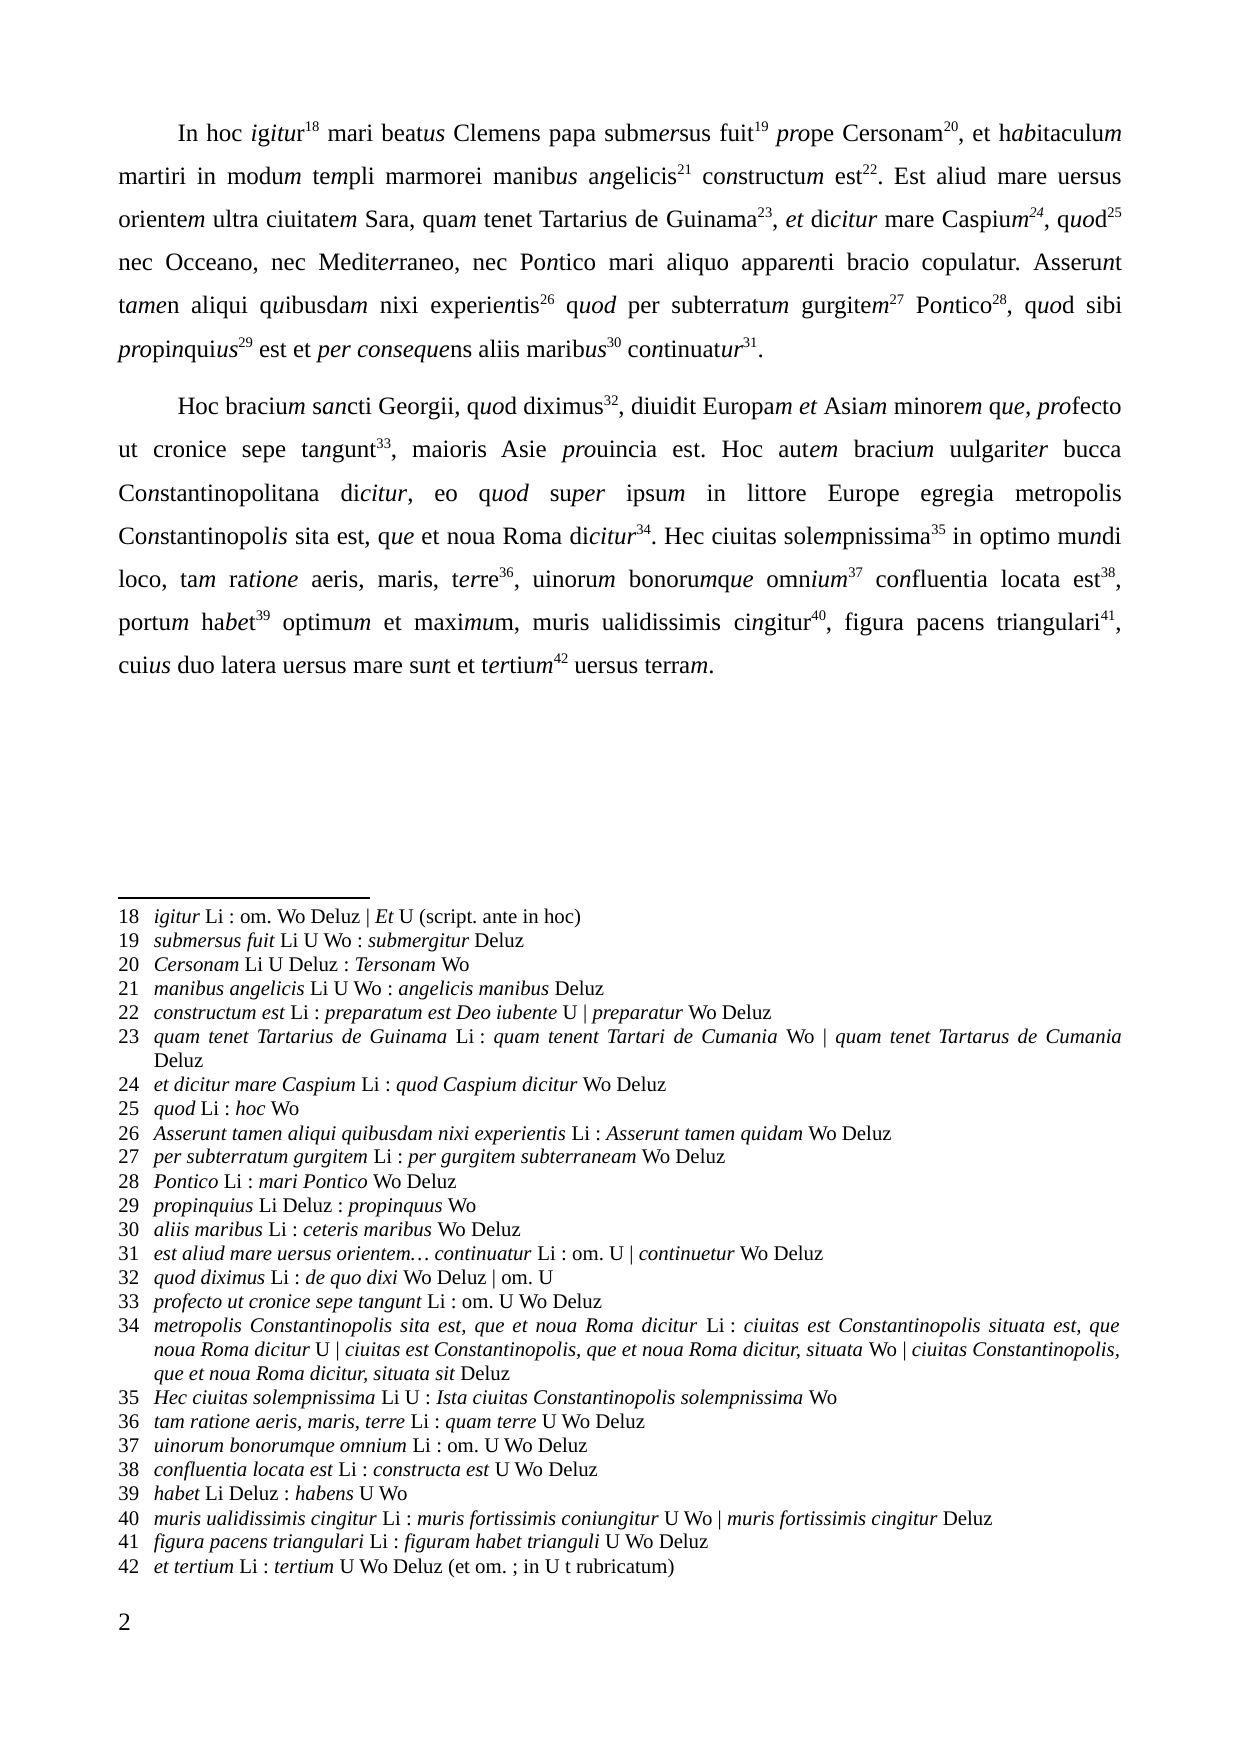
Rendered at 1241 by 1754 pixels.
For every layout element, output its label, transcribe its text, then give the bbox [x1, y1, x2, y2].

text et tertium Li : tertium U Wo Deluz (et om. ; in U t rubricatum) [118, 1553, 1122, 1578]
text In hoc igitur Maremari Beatusbeatus ClemensClemens Papapapa Submergosubmersus fuit prope CersonaCersonam, et Habitaculumhabitaculum Martirmartiri in Modusmodum Templumtempli Marmoreusmarmorei Manusmanibus Angelicusangelicis Construoconstructum est. Est aliud Maremare uersus Oriensorientem ultra Ciuitasciuitatem SaraSara, quam Teneotenet Tartarius de GuinamaGuinama, et Dicodicitur Maremare Caspium(mare)Caspium, quod nec OcceanusOcceano, nec Mediterraneum (mare)Mediterraneo, nec Ponticum (mare)Pontico Maremari aliquo Appareoapparenti Braciusbracio Copulocopulatur. AsseroAsserunt tamen aliqui quibusdam Nitornixi Experientiaexperientis quod per Subterratussubterratum Gurgesgurgitem Ponticum (mare)Pontico, quod sibi Propinquepropinquius est et per Consequensconsequens aliis Maremaribus Continuocontinuatur. [118, 118, 1122, 362]
text quod Li : hoc Wo [118, 1096, 1122, 1120]
text Asserunt tamen aliqui quibusdam nixi experientis Li : Asserunt tamen quidam Wo Deluz [118, 1120, 1122, 1144]
text profecto ut cronice sepe tangunt Li : om. U Wo Deluz [118, 1289, 1122, 1313]
text manibus angelicis Li U Wo : angelicis manibus Deluz [118, 976, 1122, 1000]
text Hoc Braciumbracium Bracium sancti Georgiisancti Georgii, quod dicodiximus, Diuidodiuidit EuropaEuropam et Asia minorAsiam minorem que, Profectoprofecto ut Cronicacronice Sepesepe Tangotangunt, maioris Asie Prouinciaprouincia est. Hoc autem Bracium sancti Georgiibracium Vulgariteruulgariter Buccabucca Constantinopolitana dicodicitur, eo quod super ipsum in Littuslittore EuropaEurope egregia Metropolismetropolis ConstantinopolisConstantinopolis Sinosita est, que et Nouusnoua RomaRoma dicodicitur. Hec Ciuitasciuitas Solempnissolempnissima in Bonusoptimo Mundusmundi Locusloco, tam Ratioratione Aeraeris, Maremaris, Terraterre, Vinumuinorum Bonusbonorumque Omnisomnium Confluentiaconfluentia Locolocata est, Portusportum Habeohabet Bonusoptimum et Magnusmaximum, Murusmuris Validusualidissimis cingocingitur, Figurafigura Pangopacens Triangularistriangulari, cuius duo Latuslatera uersus Maremare Sumsunt et tertium uersus Terraterram. [118, 391, 1122, 679]
text igitur Li : om. Wo Deluz | Et U (script. ante in hoc) [118, 904, 1122, 928]
text est aliud mare uersus orientem… continuatur Li : om. U | continuetur Wo Deluz [118, 1241, 1122, 1265]
text confluentia locata est Li : constructa est U Wo Deluz [118, 1457, 1122, 1481]
text uinorum bonorumque omnium Li : om. U Wo Deluz [118, 1433, 1122, 1457]
text tam ratione aeris, maris, terre Li : quam terre U Wo Deluz [118, 1409, 1122, 1433]
text constructum est Li : preparatum est Deo iubente U | preparatur Wo Deluz [118, 1000, 1122, 1024]
text quod diximus Li : de quo dixi Wo Deluz | om. U [118, 1265, 1122, 1289]
text et dicitur mare Caspium Li : quod Caspium dicitur Wo Deluz [118, 1072, 1122, 1096]
text metropolis Constantinopolis sita est, que et noua Roma dicitur Li : ciuitas est Constantinopolis situata est, que noua Roma dicitur U | ciuitas est Constantinopolis, que et noua Roma dicitur, situata Wo | ciuitas Constantinopolis, que et noua Roma dicitur, situata sit Deluz [118, 1313, 1122, 1385]
text propinquius Li Deluz : propinquus Wo [118, 1193, 1122, 1217]
text per subterratum gurgitem Li : per gurgitem subterraneam Wo Deluz [118, 1144, 1122, 1168]
text Pontico Li : mari Pontico Wo Deluz [118, 1168, 1122, 1193]
text aliis maribus Li : ceteris maribus Wo Deluz [118, 1217, 1122, 1241]
text Hec ciuitas solempnissima Li U : Ista ciuitas Constantinopolis solempnissima Wo [118, 1385, 1122, 1409]
text Cersonam Li U Deluz : Tersonam Wo [118, 952, 1122, 976]
text figura pacens triangulari Li : figuram habet trianguli U Wo Deluz [118, 1529, 1122, 1553]
text muris ualidissimis cingitur Li : muris fortissimis coniungitur U Wo | muris fortissimis cingitur Deluz [118, 1505, 1122, 1529]
text quam tenet Tartarius de Guinama Li : quam tenent Tartari de Cumania Wo | quam tenet Tartarus de Cumania Deluz [118, 1024, 1122, 1072]
text habet Li Deluz : habens U Wo [118, 1481, 1122, 1505]
text submersus fuit Li U Wo : submergitur Deluz [118, 928, 1122, 952]
